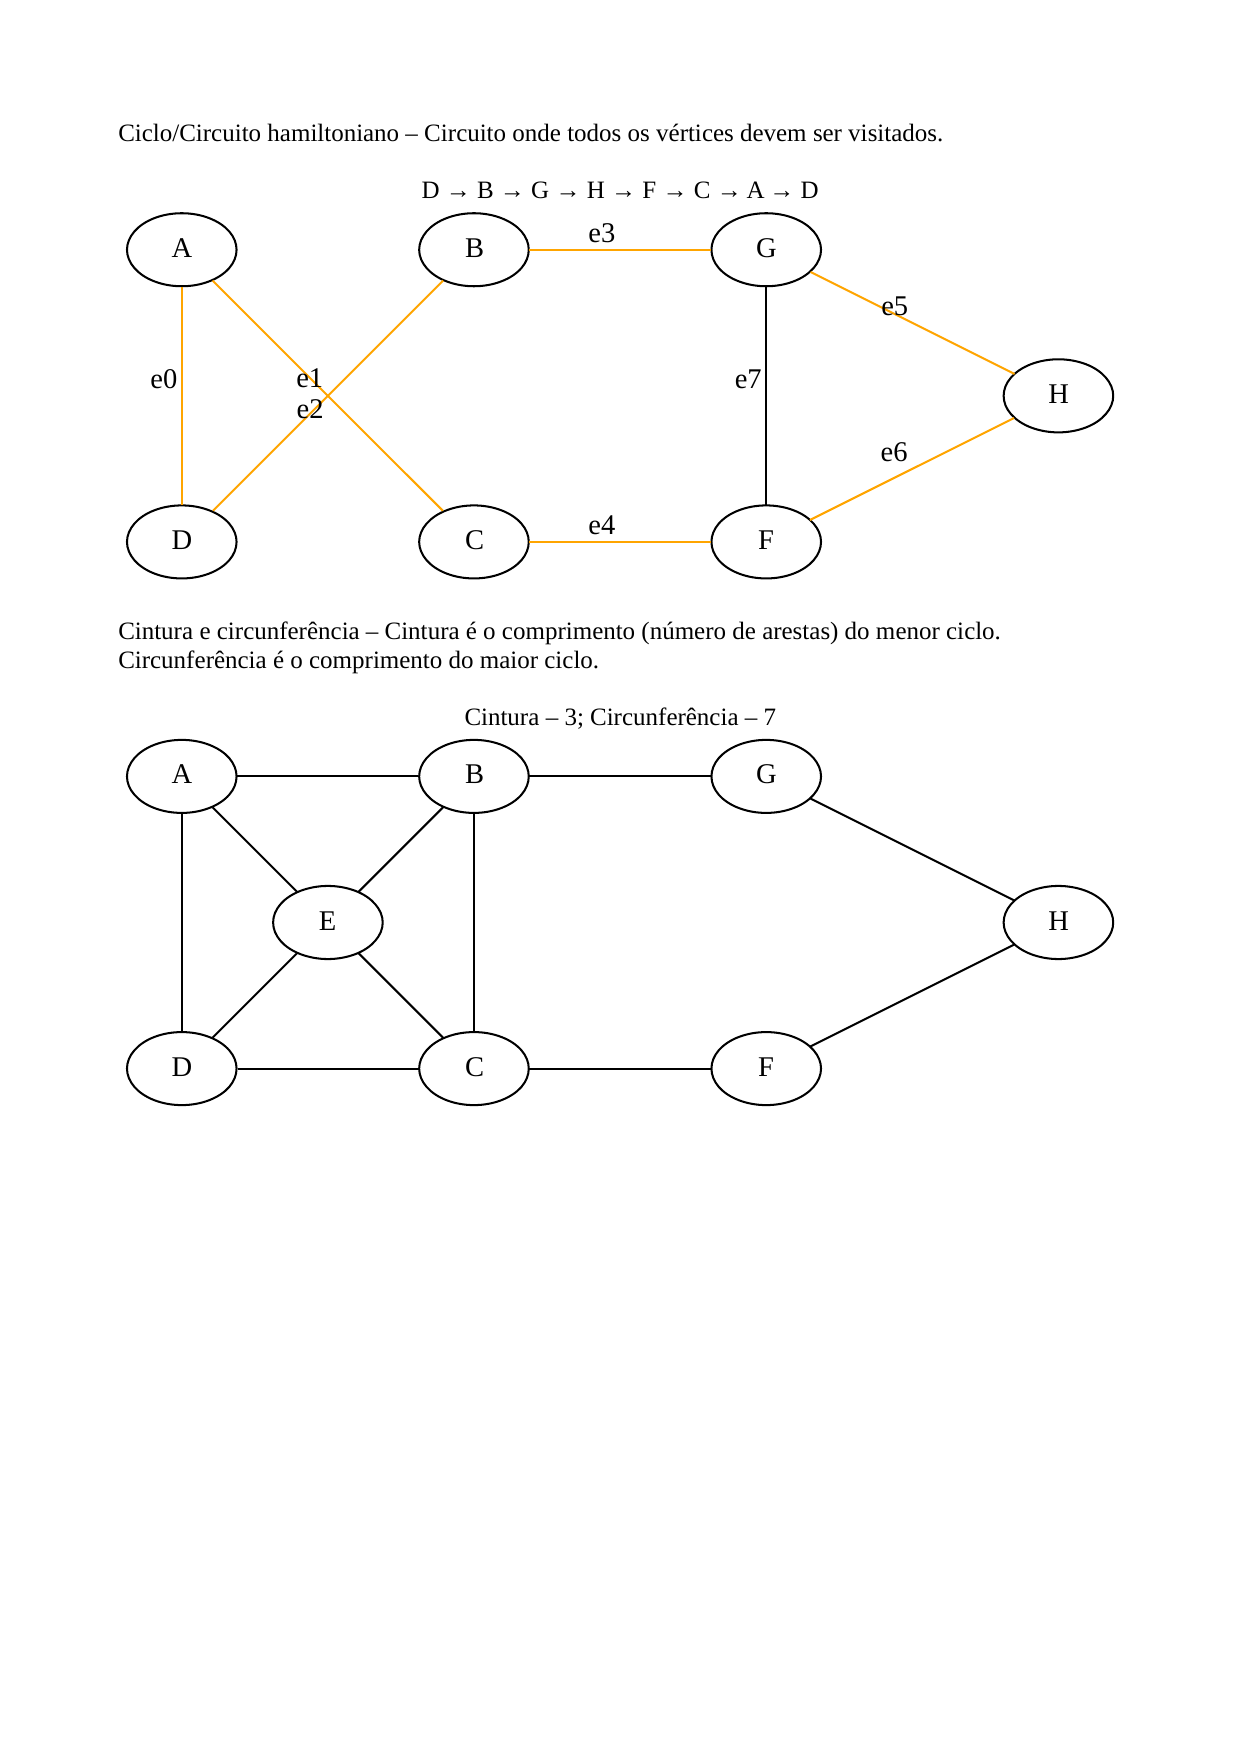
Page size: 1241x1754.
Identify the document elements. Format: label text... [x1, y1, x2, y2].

table_header Cintura – 3; Circunferência – 7 [118, 702, 1122, 731]
text Cintura e circunferência – Cintura é o comprimento (número de arestas) do menor ciclo. Circunferência é o comprimento do maior ciclo. [118, 616, 1122, 673]
text Ciclo/Circuito hamiltoniano – Circuito onde todos os vértices devem ser visitados. [118, 118, 1122, 147]
table_header D → B → G → H → F → C → A → D [118, 176, 1122, 204]
